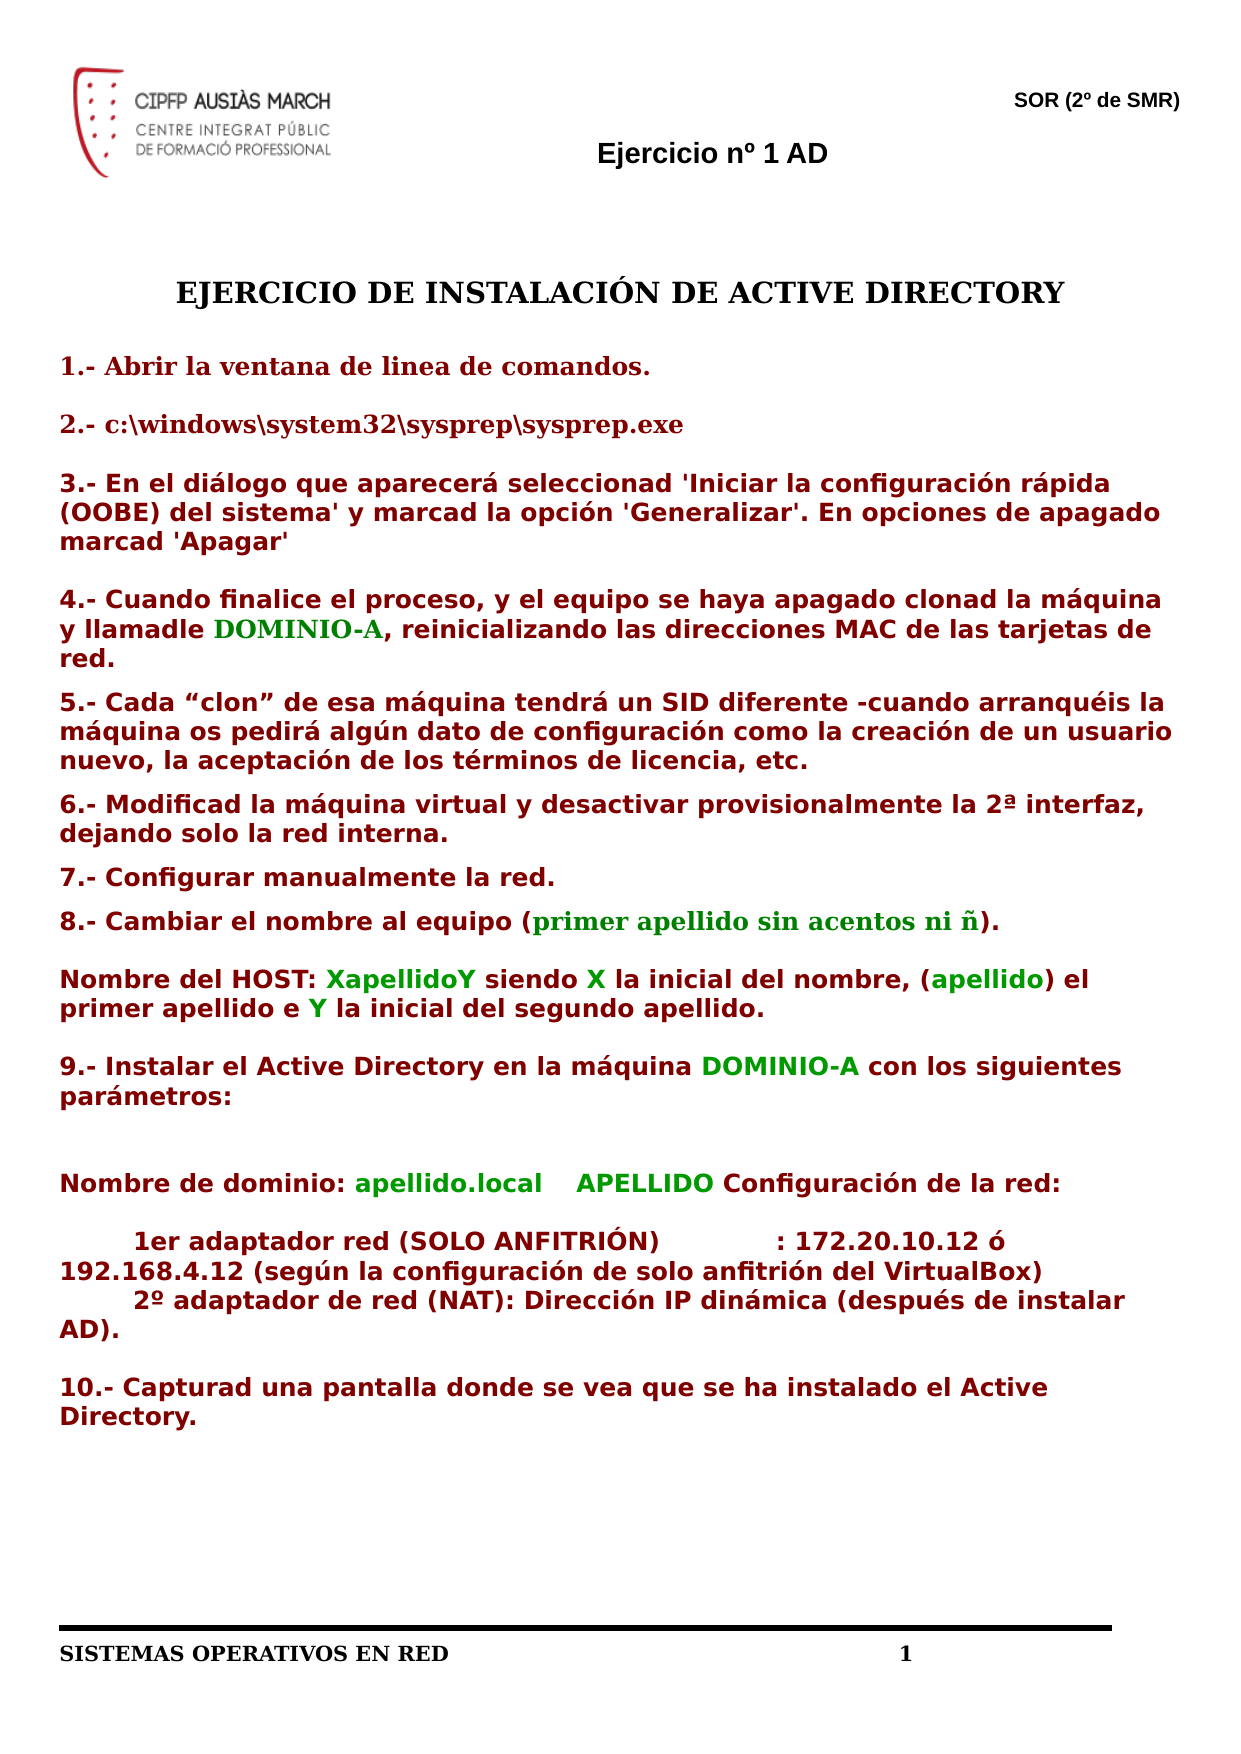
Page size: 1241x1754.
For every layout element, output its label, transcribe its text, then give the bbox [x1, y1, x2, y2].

text Nombre de dominio: apellido.local APELLIDO Configuración de la red: [59, 1169, 1181, 1198]
text 10.- Capturad una pantalla donde se vea que se ha instalado el Active Directory. [59, 1373, 1181, 1432]
text 3.- En el diálogo que aparecerá seleccionad 'Iniciar la configuración rápida (OOBE) del sistema' y marcad la opción 'Generalizar'. En opciones de apagado marcad 'Apagar' [59, 469, 1181, 556]
text EJERCICIO DE INSTALACIÓN DE ACTIVE DIRECTORY [59, 276, 1181, 310]
text 4.- Cuando finalice el proceso, y el equipo se haya apagado clonad la máquina y llamadle DOMINIO-A, reinicializando las direcciones MAC de las tarjetas de red. [59, 586, 1181, 673]
picture [60, 58, 343, 190]
text 6.- Modificad la máquina virtual y desactivar provisionalmente la 2ª interfaz, dejando solo la red interna. [59, 790, 1181, 848]
text 1.- Abrir la ventana de linea de comandos. [59, 352, 1181, 382]
text 8.- Cambiar el nombre al equipo (primer apellido sin acentos ni ñ). [59, 907, 1181, 936]
text 1er adaptador red (SOLO ANFITRIÓN) : 172.20.10.12 ó 192.168.4.12 (según la configuración de solo anfitrión del VirtualBox) [59, 1228, 1181, 1286]
text 5.- Cada “clon” de esa máquina tendrá un SID diferente -cuando arranquéis la máquina os pedirá algún dato de configuración como la creación de un usuario nuevo, la aceptación de los términos de licencia, etc. [59, 688, 1181, 775]
text 7.- Configurar manualmente la red. [59, 863, 1181, 892]
text 2º adaptador de red (NAT): Dirección IP dinámica (después de instalar AD). [59, 1286, 1181, 1344]
text Nombre del HOST: XapellidoY siendo X la inicial del nombre, (apellido) el primer apellido e Y la inicial del segundo apellido. [59, 966, 1181, 1024]
text 9.- Instalar el Active Directory en la máquina DOMINIO-A con los siguientes parámetros: [59, 1053, 1181, 1111]
text 2.- c:\windows\system32\sysprep\sysprep.exe [59, 410, 1181, 440]
